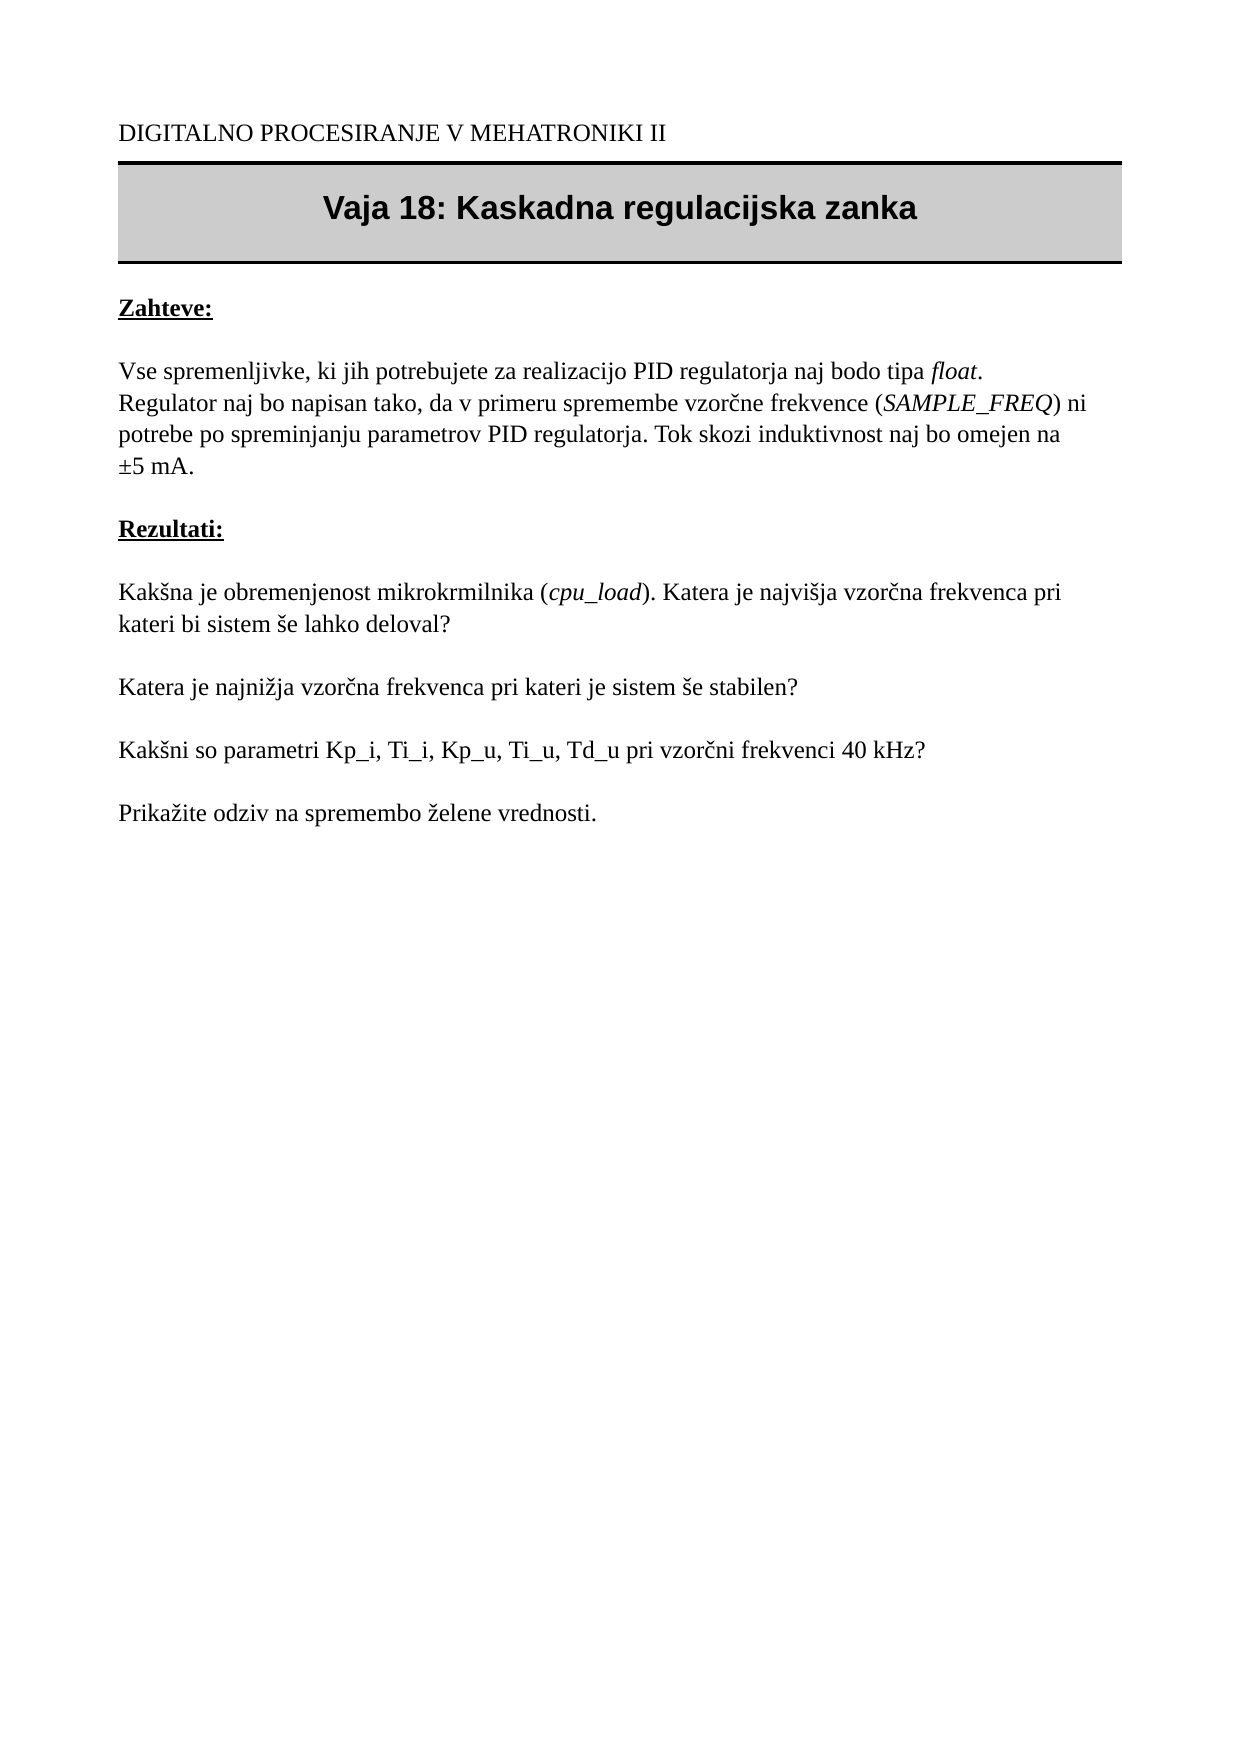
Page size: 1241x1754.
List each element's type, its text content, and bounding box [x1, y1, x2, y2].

text Kakšna je obremenjenost mikrokrmilnika (cpu_load). Katera je najvišja vzorčna frekvenca pri kateri bi sistem še lahko deloval? [118, 577, 1122, 638]
text Rezultati: [118, 514, 1122, 543]
text Zahteve: [118, 293, 1122, 322]
text Vse spremenljivke, ki jih potrebujete za realizacijo PID regulatorja naj bodo tipa float. [118, 356, 1122, 385]
text Regulator naj bo napisan tako, da v primeru spremembe vzorčne frekvence (SAMPLE_FREQ) ni potrebe po spreminjanju parametrov PID regulatorja. Tok skozi induktivnost naj bo omejen na ±5 mA. [118, 388, 1122, 480]
text Katera je najnižja vzorčna frekvenca pri kateri je sistem še stabilen? [118, 672, 1122, 701]
text Kakšni so parametri Kp_i, Ti_i, Kp_u, Ti_u, Td_u pri vzorčni frekvenci 40 kHz? [118, 735, 1122, 764]
text Prikažite odziv na spremembo želene vrednosti. [118, 798, 1122, 827]
